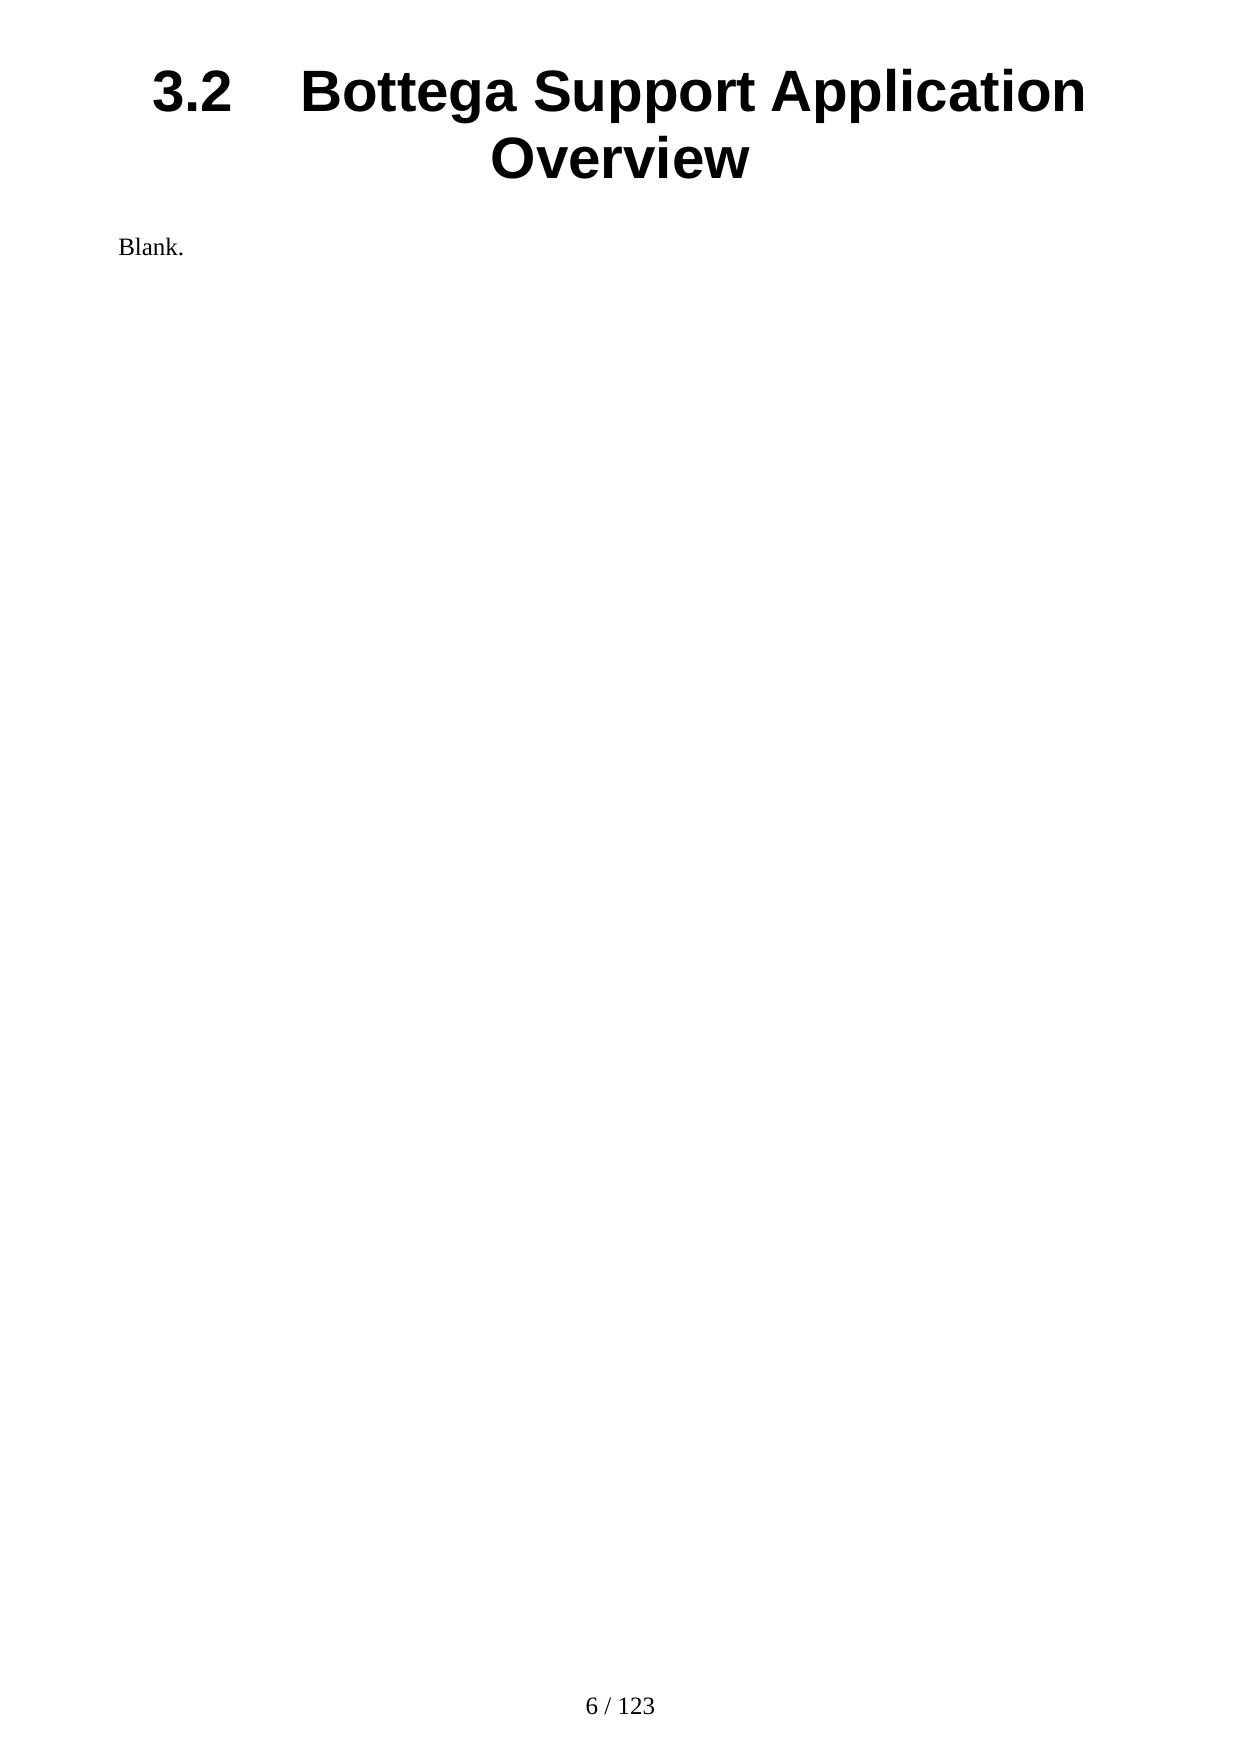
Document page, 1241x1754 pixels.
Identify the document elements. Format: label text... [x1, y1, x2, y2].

text Blank. [118, 232, 1122, 260]
title 3.2 Bottega Support Application Overview [118, 56, 1122, 190]
